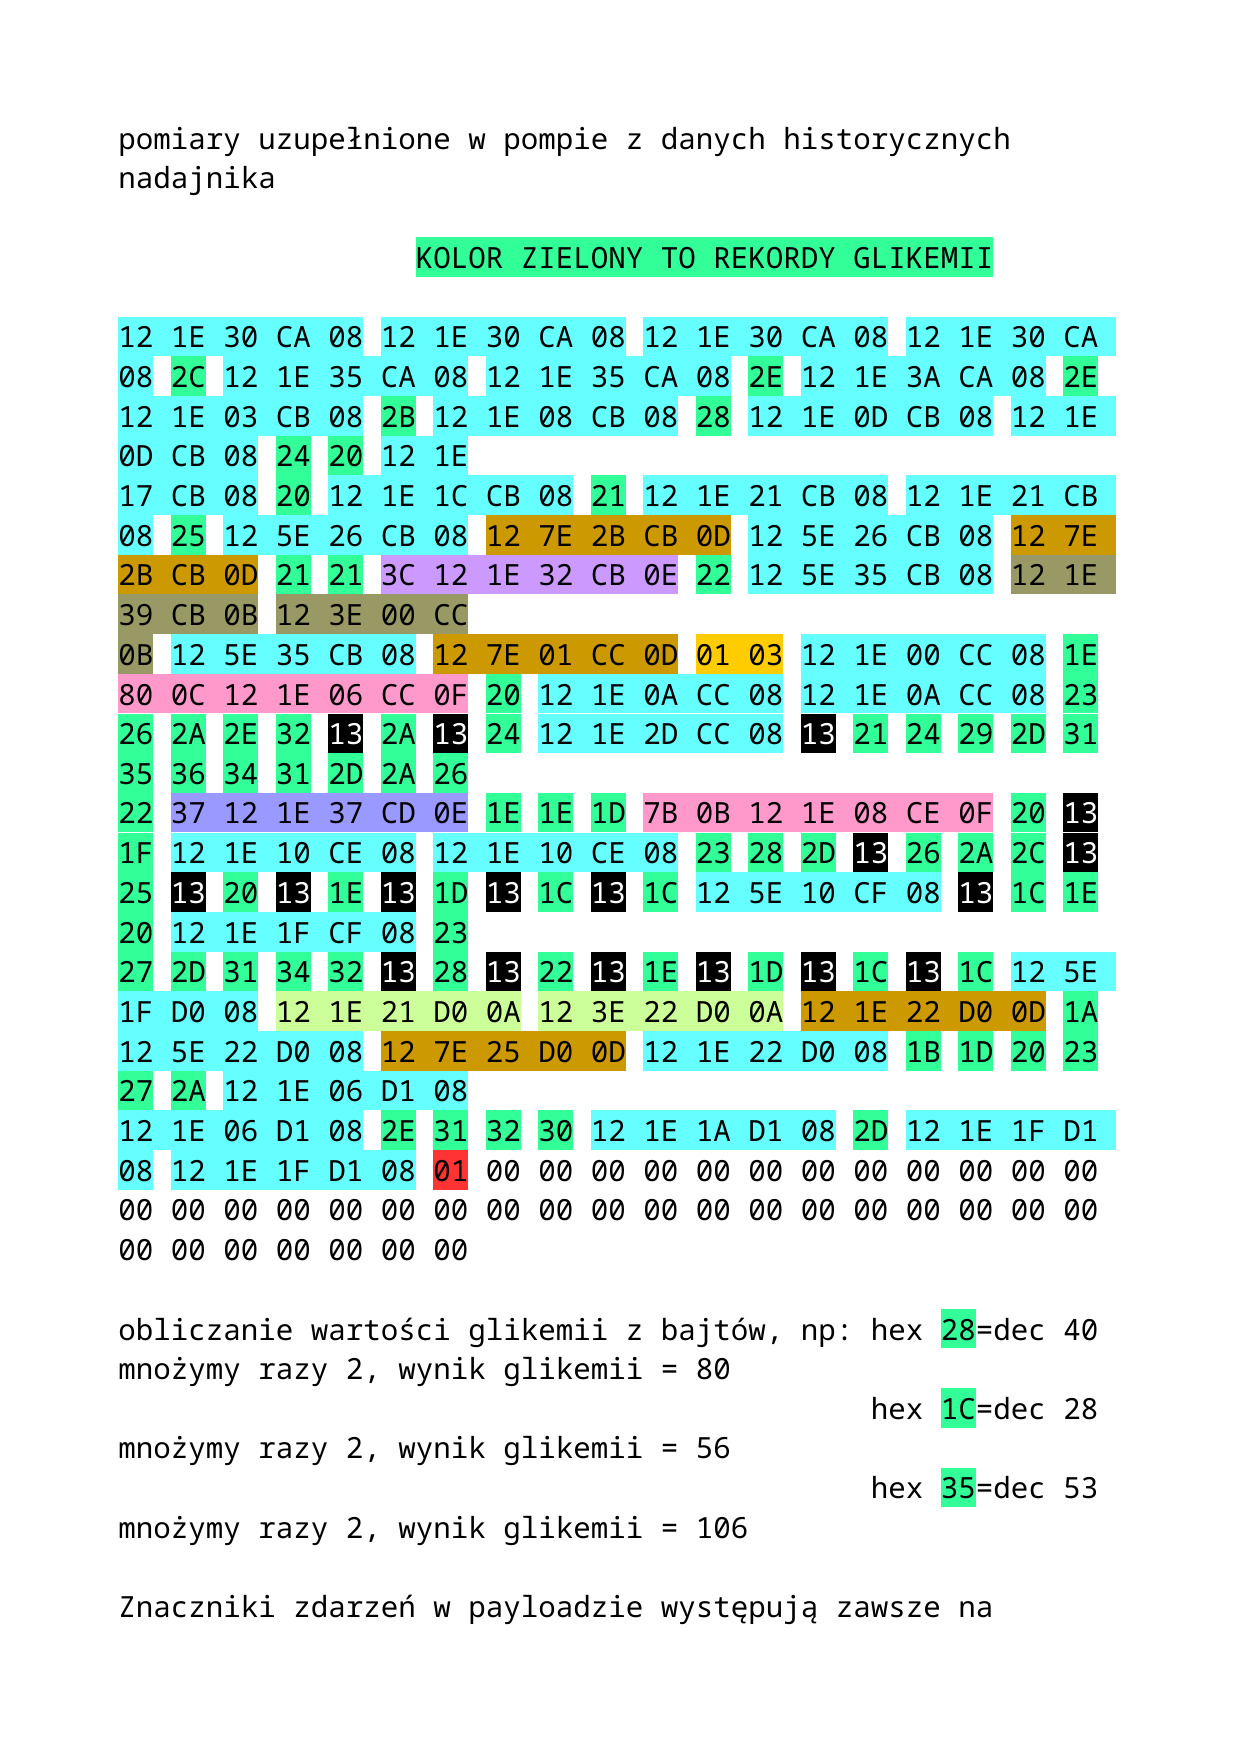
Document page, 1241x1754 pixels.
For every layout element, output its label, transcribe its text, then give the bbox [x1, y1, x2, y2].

text 12 1E 06 D1 08 2E 31 32 30 12 1E 1A D1 08 2D 12 1E 1F D1 08 12 1E 1F D1 08 01 00 00 00 00 00 00 00 00 00 00 00 00 00 00 00 00 00 00 00 00 00 00 00 00 00 00 00 00 00 00 00 00 00 00 00 00 00 00 [118, 1110, 1122, 1269]
text hex 1C=dec 28 mnożymy razy 2, wynik glikemii = 56 [118, 1388, 1122, 1467]
text Znaczniki zdarzeń w payloadzie występują zawsze na [118, 1587, 1122, 1626]
text pomiary uzupełnione w pompie z danych historycznych nadajnika [118, 118, 1122, 197]
text 22 37 12 1E 37 CD 0E 1E 1E 1D 7B 0B 12 1E 08 CE 0F 20 13 1F 12 1E 10 CE 08 12 1E 10 CE 08 23 28 2D 13 26 2A 2C 13 25 13 20 13 1E 13 1D 13 1C 13 1C 12 5E 10 CF 08 13 1C 1E 20 12 1E 1F CF 08 23 [118, 793, 1122, 952]
text 0B 12 5E 35 CB 08 12 7E 01 CC 0D 01 03 12 1E 00 CC 08 1E 80 0C 12 1E 06 CC 0F 20 12 1E 0A CC 08 12 1E 0A CC 08 23 26 2A 2E 32 13 2A 13 24 12 1E 2D CC 08 13 21 24 29 2D 31 35 36 34 31 2D 2A 26 [118, 634, 1122, 793]
text KOLOR ZIELONY TO REKORDY GLIKEMII [118, 237, 1122, 277]
text 17 CB 08 20 12 1E 1C CB 08 21 12 1E 21 CB 08 12 1E 21 CB 08 25 12 5E 26 CB 08 12 7E 2B CB 0D 12 5E 26 CB 08 12 7E 2B CB 0D 21 21 3C 12 1E 32 CB 0E 22 12 5E 35 CB 08 12 1E 39 CB 0B 12 3E 00 CC [118, 475, 1122, 634]
text 27 2D 31 34 32 13 28 13 22 13 1E 13 1D 13 1C 13 1C 12 5E 1F D0 08 12 1E 21 D0 0A 12 3E 22 D0 0A 12 1E 22 D0 0D 1A 12 5E 22 D0 08 12 7E 25 D0 0D 12 1E 22 D0 08 1B 1D 20 23 27 2A 12 1E 06 D1 08 [118, 952, 1122, 1110]
text obliczanie wartości glikemii z bajtów, np: hex 28=dec 40 mnożymy razy 2, wynik glikemii = 80 [118, 1309, 1122, 1388]
text 12 1E 30 CA 08 12 1E 30 CA 08 12 1E 30 CA 08 12 1E 30 CA 08 2C 12 1E 35 CA 08 12 1E 35 CA 08 2E 12 1E 3A CA 08 2E 12 1E 03 CB 08 2B 12 1E 08 CB 08 28 12 1E 0D CB 08 12 1E 0D CB 08 24 20 12 1E [118, 317, 1122, 475]
text hex 35=dec 53 mnożymy razy 2, wynik glikemii = 106 [118, 1467, 1122, 1547]
